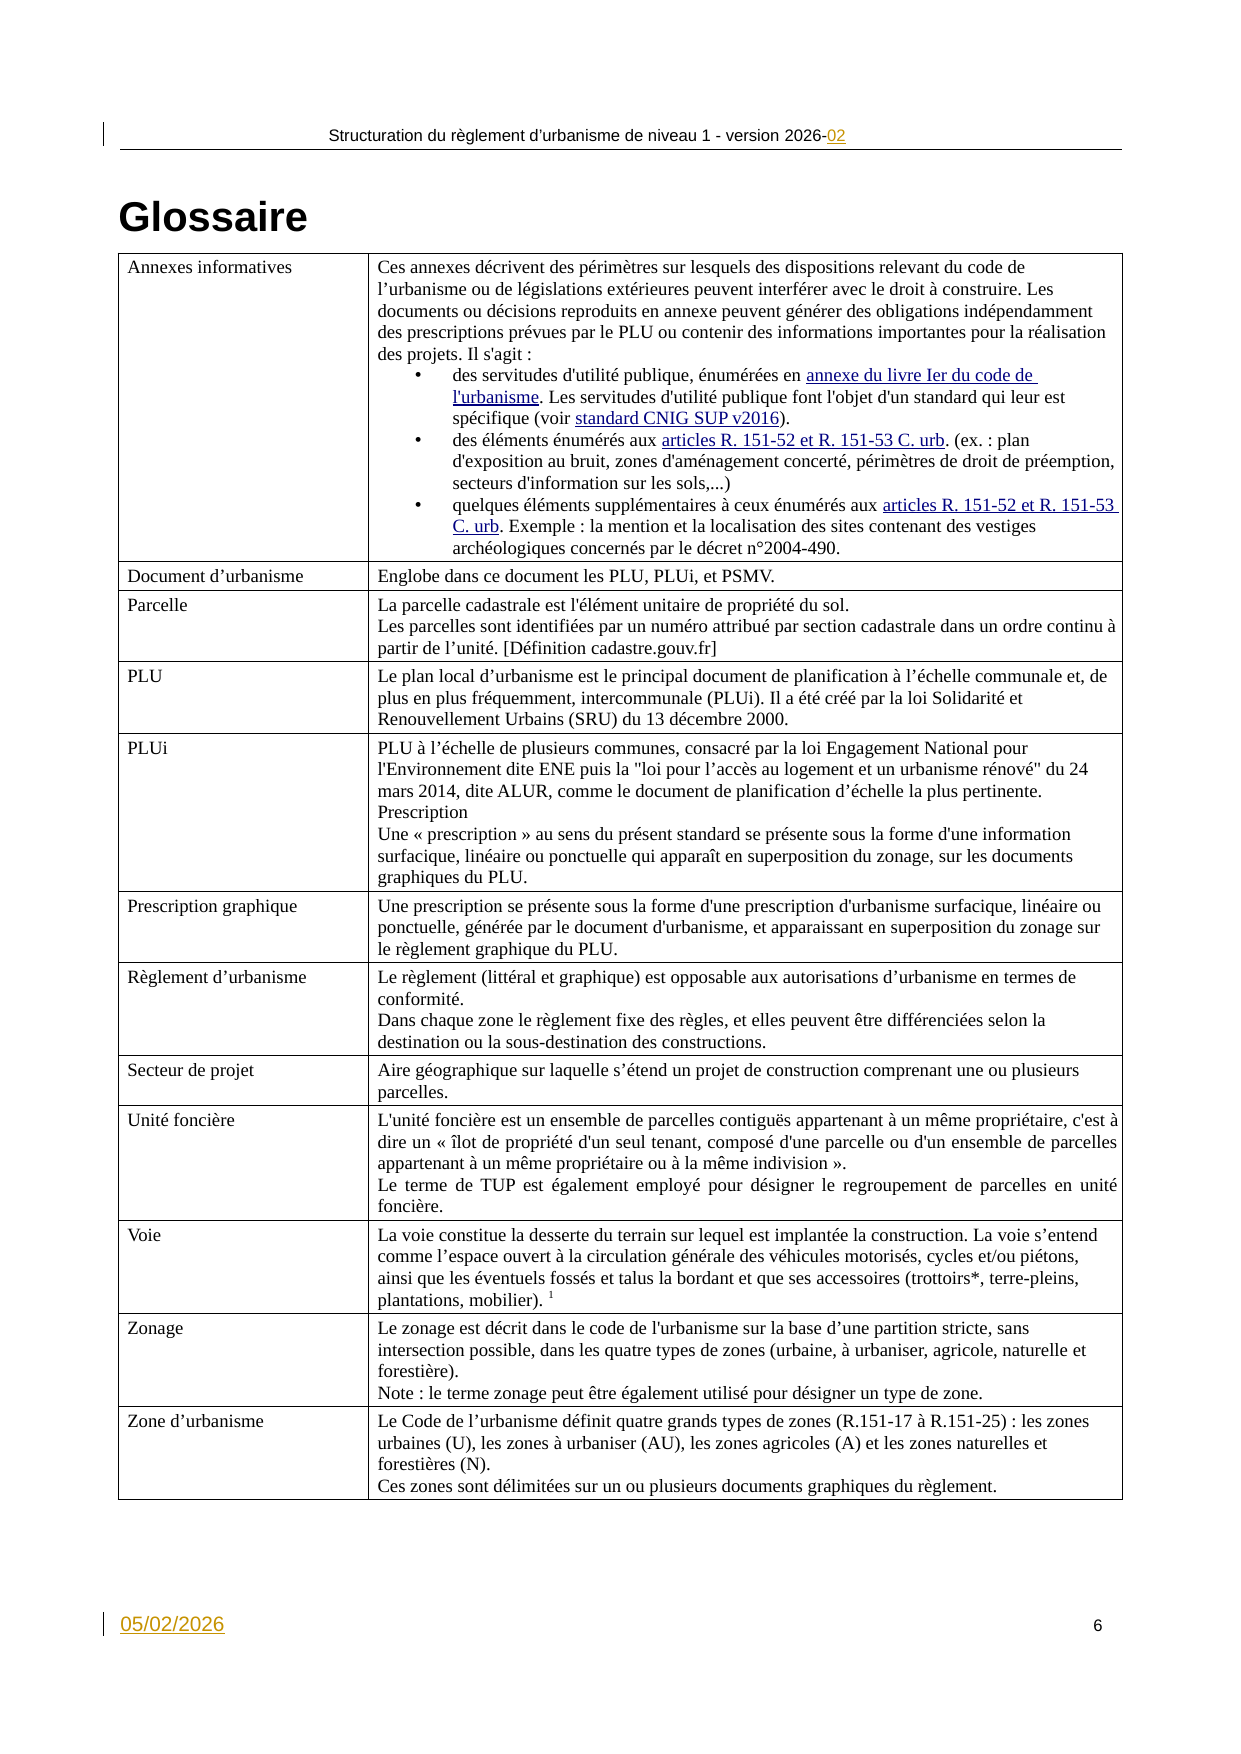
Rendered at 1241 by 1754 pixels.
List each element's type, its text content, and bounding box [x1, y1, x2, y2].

table_cell Parcelle [119, 591, 368, 661]
table_cell Une prescription se présente sous la forme d'une prescription d'urbanisme surfacique, linéaire ou ponctuelle, générée par le document d'urbanisme, et apparaissant en superposition du zonage sur le règlement graphique du PLU. [369, 892, 1122, 962]
table_cell Zonage [119, 1314, 368, 1406]
table_cell La parcelle cadastrale est l'élément unitaire de propriété du sol. Les parcelles sont identifiées par un numéro attribué par section cadastrale dans un ordre continu à partir de l’unité. [Définition cadastre.gouv.fr] [369, 591, 1122, 661]
table_cell Aire géographique sur laquelle s’étend un projet de construction comprenant une ou plusieurs parcelles. [369, 1056, 1122, 1105]
table_header Ces annexes décrivent des périmètres sur lesquels des dispositions relevant du code de l’urbanisme ou de législations extérieures peuvent interférer avec le droit à construire. Les documents ou décisions reproduits en annexe peuvent générer des obligations indépendamment des prescriptions prévues par le PLU ou contenir des informations importantes pour la réalisation des projets. Il s'agit : des servitudes d'utilité publique, énumérées en annexe du livre Ier du code de l'urbanisme. Les servitudes d'utilité publique font l'objet d'un standard qui leur est spécifique (voir standard CNIG SUP v2016). des éléments énumérés aux articles R. 151-52 et R. 151-53 C. urb. (ex. : plan d'exposition au bruit, zones d'aménagement concerté, périmètres de droit de préemption, secteurs d'information sur les sols,...) quelques éléments supplémentaires à ceux énumérés aux articles R. 151-52 et R. 151-53 C. urb. Exemple : la mention et la localisation des sites contenant des vestiges archéologiques concernés par le décret n°2004-490. [369, 254, 1122, 561]
table_cell L'unité foncière est un ensemble de parcelles contiguës appartenant à un même propriétaire, c'est à dire un « îlot de propriété d'un seul tenant, composé d'une parcelle ou d'un ensemble de parcelles appartenant à un même propriétaire ou à la même indivision ». Le terme de TUP est également employé pour désigner le regroupement de parcelles en unité foncière. [369, 1106, 1122, 1220]
table_cell Voie [119, 1221, 368, 1313]
table_cell Secteur de projet [119, 1056, 368, 1105]
table_cell PLU à l’échelle de plusieurs communes, consacré par la loi Engagement National pour l'Environnement dite ENE puis la "loi pour l’accès au logement et un urbanisme rénové" du 24 mars 2014, dite ALUR, comme le document de planification d’échelle la plus pertinente. Prescription Une « prescription » au sens du présent standard se présente sous la forme d'une information surfacique, linéaire ou ponctuelle qui apparaît en superposition du zonage, sur les documents graphiques du PLU. [369, 734, 1122, 891]
table_cell Le règlement (littéral et graphique) est opposable aux autorisations d’urbanisme en termes de conformité. Dans chaque zone le règlement fixe des règles, et elles peuvent être différenciées selon la destination ou la sous-destination des constructions. [369, 963, 1122, 1055]
table_cell Prescription graphique [119, 892, 368, 962]
table_cell PLUi [119, 734, 368, 891]
table_cell Le zonage est décrit dans le code de l'urbanisme sur la base d’une partition stricte, sans intersection possible, dans les quatre types de zones (urbaine, à urbaniser, agricole, naturelle et forestière). Note : le terme zonage peut être également utilisé pour désigner un type de zone. [369, 1314, 1122, 1406]
table_cell Unité foncière [119, 1106, 368, 1220]
subtitle Glossaire [118, 193, 1122, 241]
table_cell La voie constitue la desserte du terrain sur lequel est implantée la construction. La voie s’entend comme l’espace ouvert à la circulation générale des véhicules motorisés, cycles et/ou piétons, ainsi que les éventuels fossés et talus la bordant et que ses accessoires (trottoirs*, terre-pleins, plantations, mobilier). 1 [369, 1221, 1122, 1313]
table_cell Le Code de l’urbanisme définit quatre grands types de zones (R.151-17 à R.151-25) : les zones urbaines (U), les zones à urbaniser (AU), les zones agricoles (A) et les zones naturelles et forestières (N). Ces zones sont délimitées sur un ou plusieurs documents graphiques du règlement. [369, 1407, 1122, 1499]
table_cell PLU [119, 662, 368, 733]
table_header Annexes informatives [119, 254, 368, 561]
table_cell Englobe dans ce document les PLU, PLUi, et PSMV. [369, 562, 1122, 589]
table_cell Règlement d’urbanisme [119, 963, 368, 1055]
table_cell Document d’urbanisme [119, 562, 368, 589]
table_cell Le plan local d’urbanisme est le principal document de planification à l’échelle communale et, de plus en plus fréquemment, intercommunale (PLUi). Il a été créé par la loi Solidarité et Renouvellement Urbains (SRU) du 13 décembre 2000. [369, 662, 1122, 733]
table_cell Zone d’urbanisme [119, 1407, 368, 1499]
